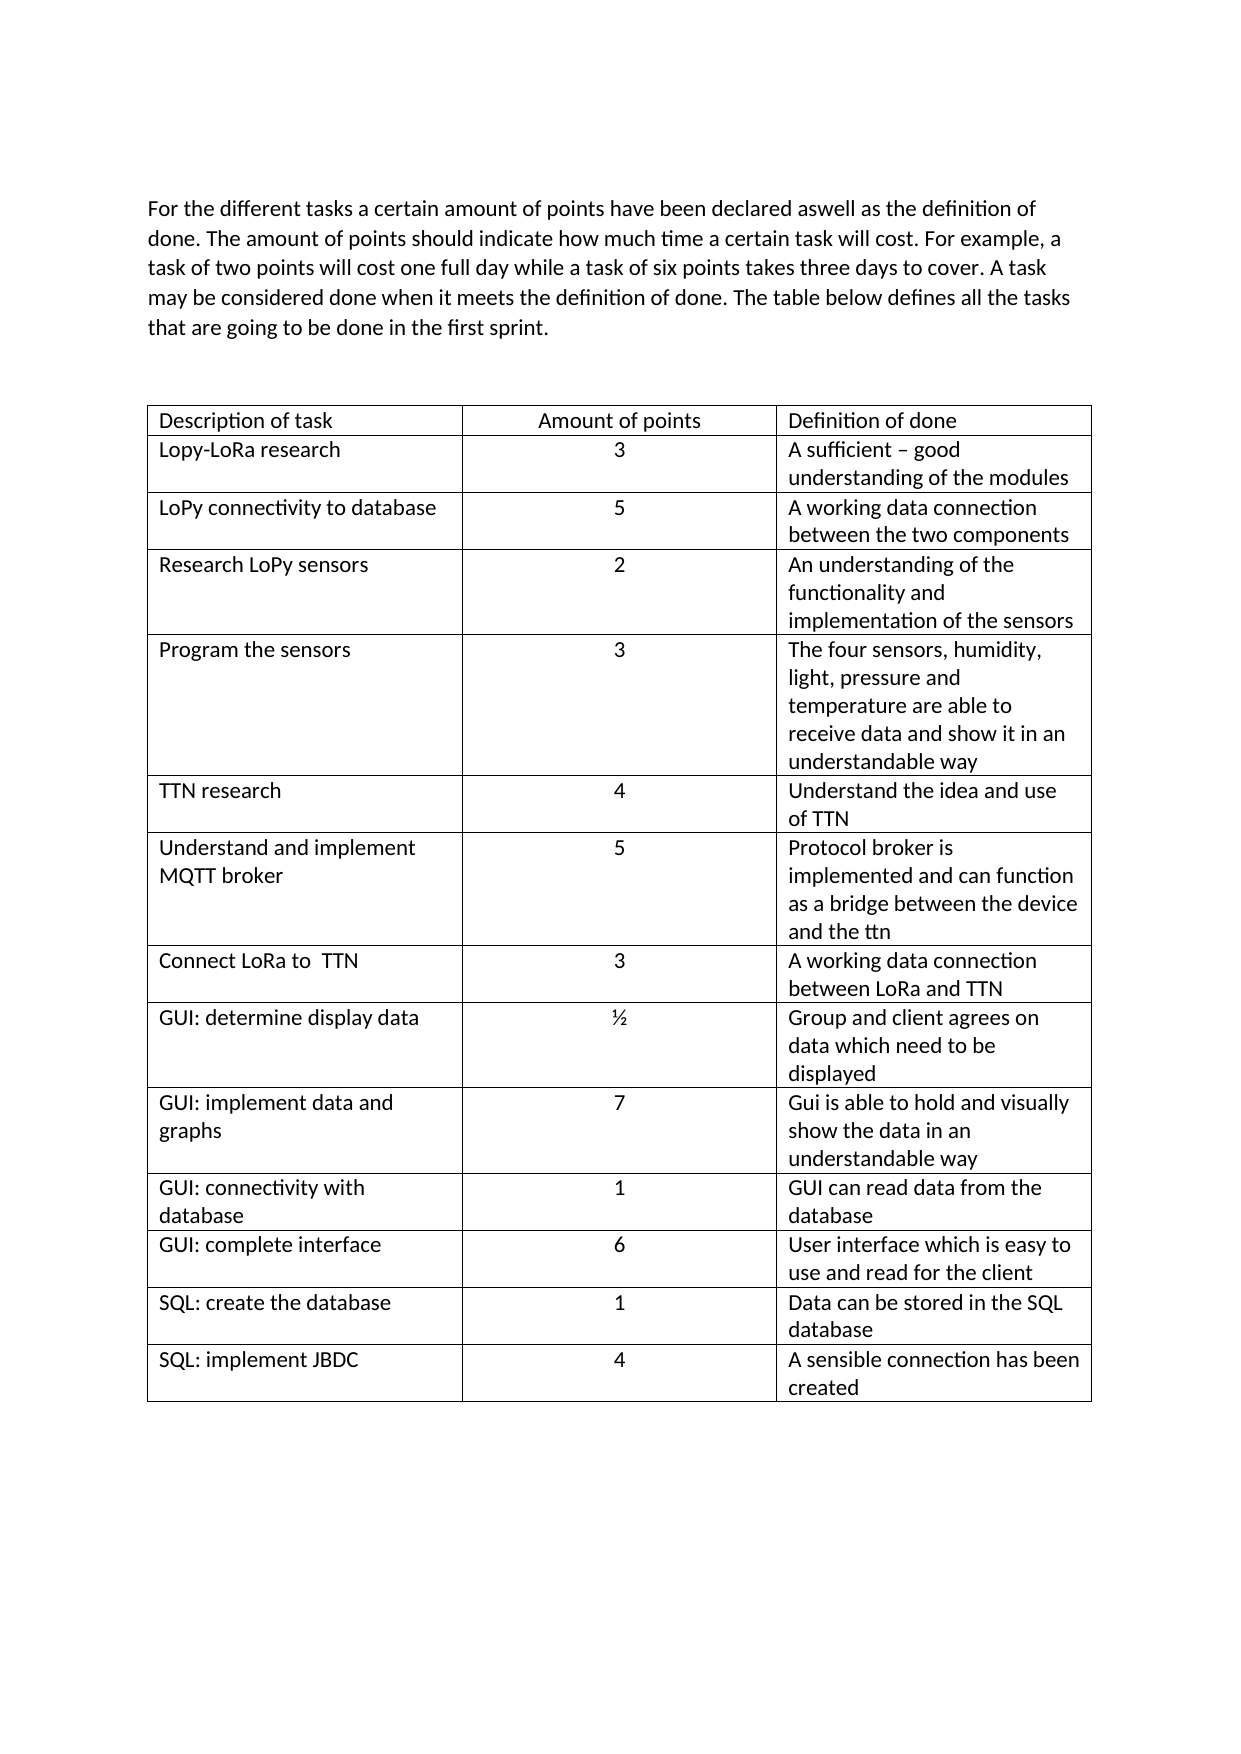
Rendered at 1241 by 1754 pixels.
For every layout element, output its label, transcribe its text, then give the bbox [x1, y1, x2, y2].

table_cell Understand and implement MQTT broker [148, 833, 462, 945]
table_cell 1 [463, 1174, 776, 1229]
table_cell 7 [463, 1088, 776, 1172]
table_cell GUI: complete interface [148, 1231, 462, 1287]
table_cell Group and client agrees on data which need to be displayed [777, 1003, 1091, 1087]
text For the different tasks a certain amount of points have been declared aswell as the definition of done. The amount of points should indicate how much time a certain task will cost. For example, a task of two points will cost one full day while a task of six points takes three days to cover. A task may be considered done when it meets the definition of done. The table below defines all the tasks that are going to be done in the first sprint. [148, 194, 1093, 341]
table_cell 1 [463, 1288, 776, 1344]
table_cell A sensible connection has been created [777, 1345, 1091, 1401]
table_cell Protocol broker is implemented and can function as a bridge between the device and the ttn [777, 833, 1091, 945]
table_cell 6 [463, 1231, 776, 1287]
table_cell A sufficient – good understanding of the modules [777, 436, 1091, 492]
table_cell GUI can read data from the database [777, 1174, 1091, 1229]
table_cell GUI: connectivity with database [148, 1174, 462, 1229]
table_cell TTN research [148, 776, 462, 832]
table_cell GUI: determine display data [148, 1003, 462, 1087]
table_cell 4 [463, 776, 776, 832]
table_cell SQL: create the database [148, 1288, 462, 1344]
table_cell 3 [463, 946, 776, 1002]
table_cell A working data connection between the two components [777, 493, 1091, 549]
table_cell 3 [463, 635, 776, 775]
table_cell 2 [463, 550, 776, 634]
table_cell 5 [463, 833, 776, 945]
table_cell A working data connection between LoRa and TTN [777, 946, 1091, 1002]
table_cell The four sensors, humidity, light, pressure and temperature are able to receive data and show it in an understandable way [777, 635, 1091, 775]
table_cell Research LoPy sensors [148, 550, 462, 634]
table_cell Connect LoRa to TTN [148, 946, 462, 1002]
table_cell 5 [463, 493, 776, 549]
table_cell An understanding of the functionality and implementation of the sensors [777, 550, 1091, 634]
table_cell 3 [463, 436, 776, 492]
table_header Description of task [148, 406, 462, 434]
table_cell ½ [463, 1003, 776, 1087]
table_cell 4 [463, 1345, 776, 1401]
table_cell Understand the idea and use of TTN [777, 776, 1091, 832]
table_header Definition of done [777, 406, 1091, 434]
table_cell GUI: implement data and graphs [148, 1088, 462, 1172]
table_cell Data can be stored in the SQL database [777, 1288, 1091, 1344]
table_header Amount of points [463, 406, 776, 434]
table_cell User interface which is easy to use and read for the client [777, 1231, 1091, 1287]
table_cell Gui is able to hold and visually show the data in an understandable way [777, 1088, 1091, 1172]
table_cell Lopy-LoRa research [148, 436, 462, 492]
table_cell Program the sensors [148, 635, 462, 775]
table_cell LoPy connectivity to database [148, 493, 462, 549]
table_cell SQL: implement JBDC [148, 1345, 462, 1401]
